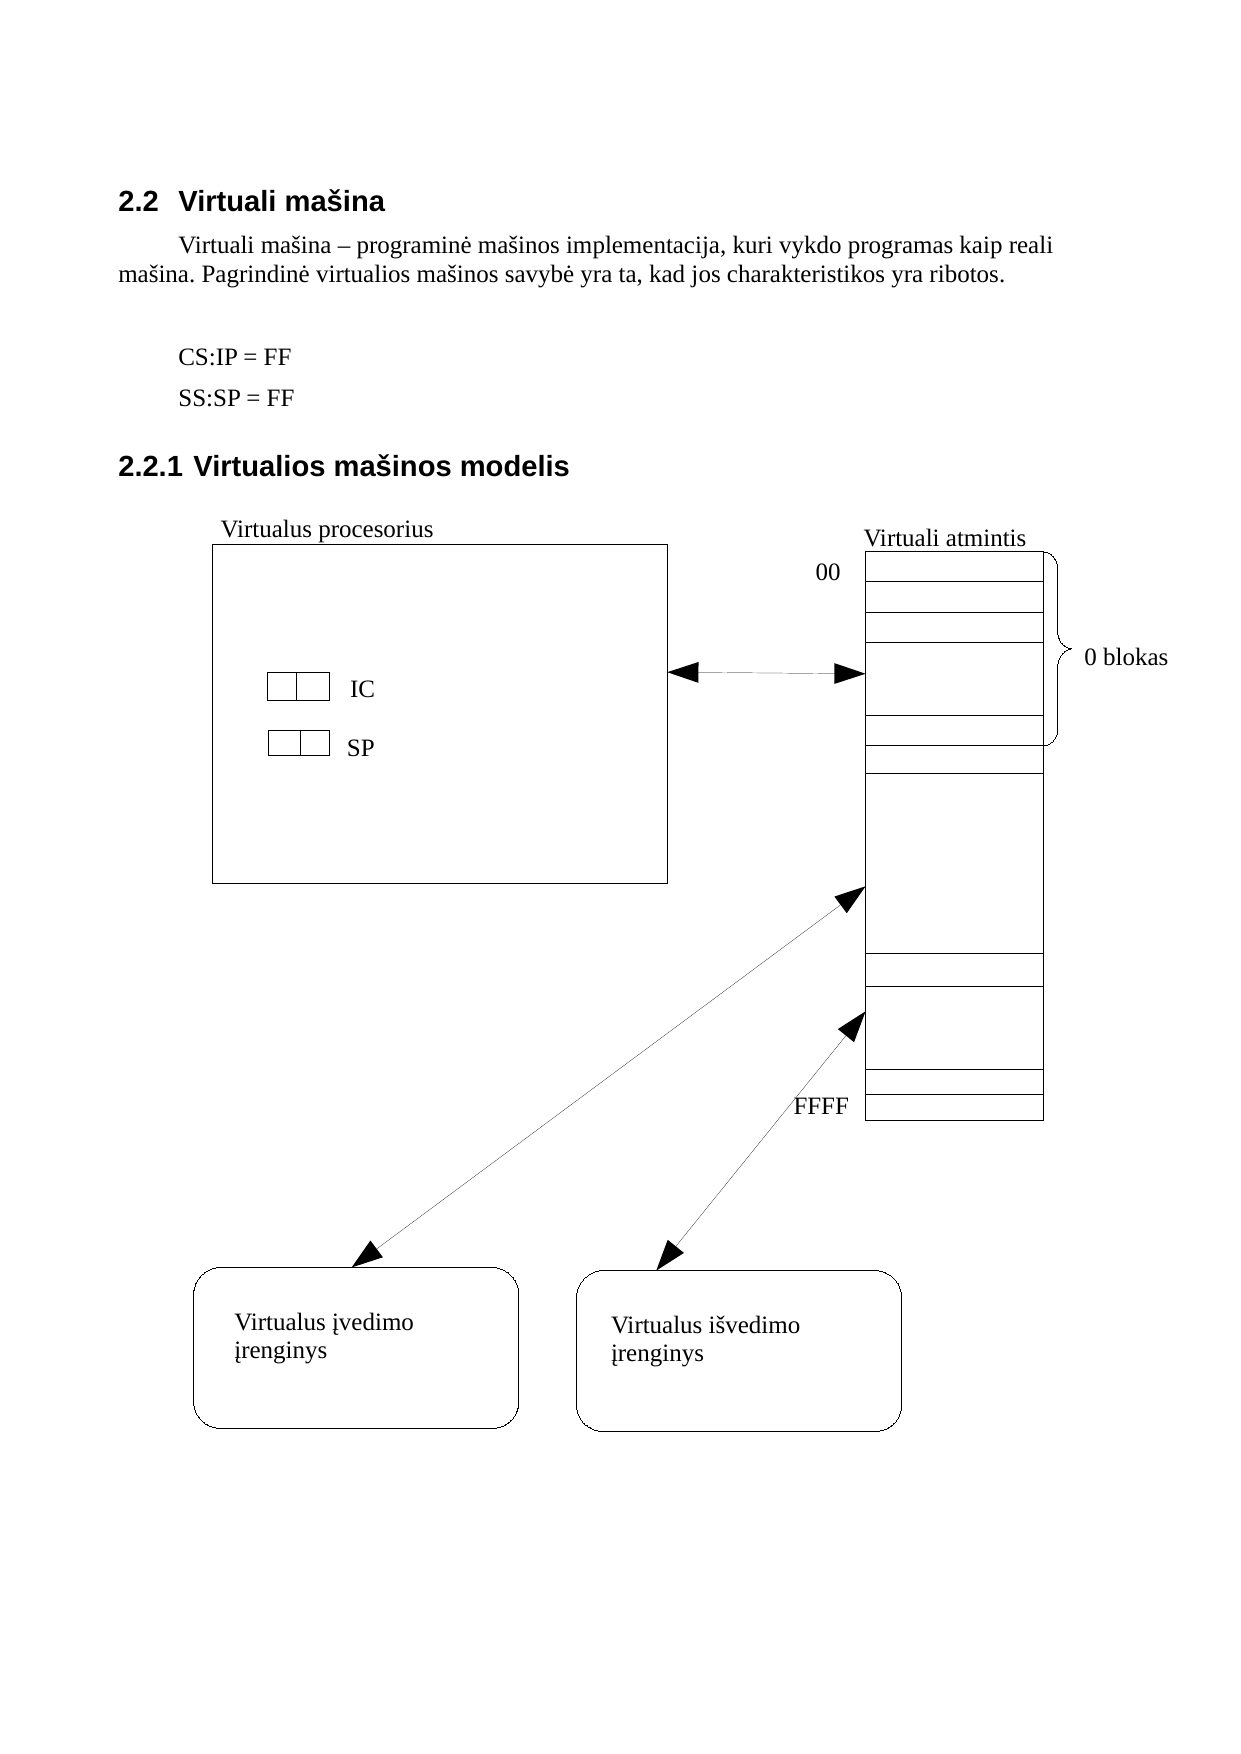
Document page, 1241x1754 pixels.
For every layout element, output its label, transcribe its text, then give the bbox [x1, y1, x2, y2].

subtitle Virtualios mašinos modelis [118, 449, 1122, 483]
subtitle Virtuali mašina [118, 184, 1122, 218]
text CS:IP = FF [118, 342, 1122, 370]
text Virtuali mašina – programinė mašinos implementacija, kuri vykdo programas kaip reali mašina. Pagrindinė virtualios mašinos savybė yra ta, kad jos charakteristikos yra ribotos. [118, 230, 1122, 288]
text SS:SP = FF [118, 383, 1122, 412]
